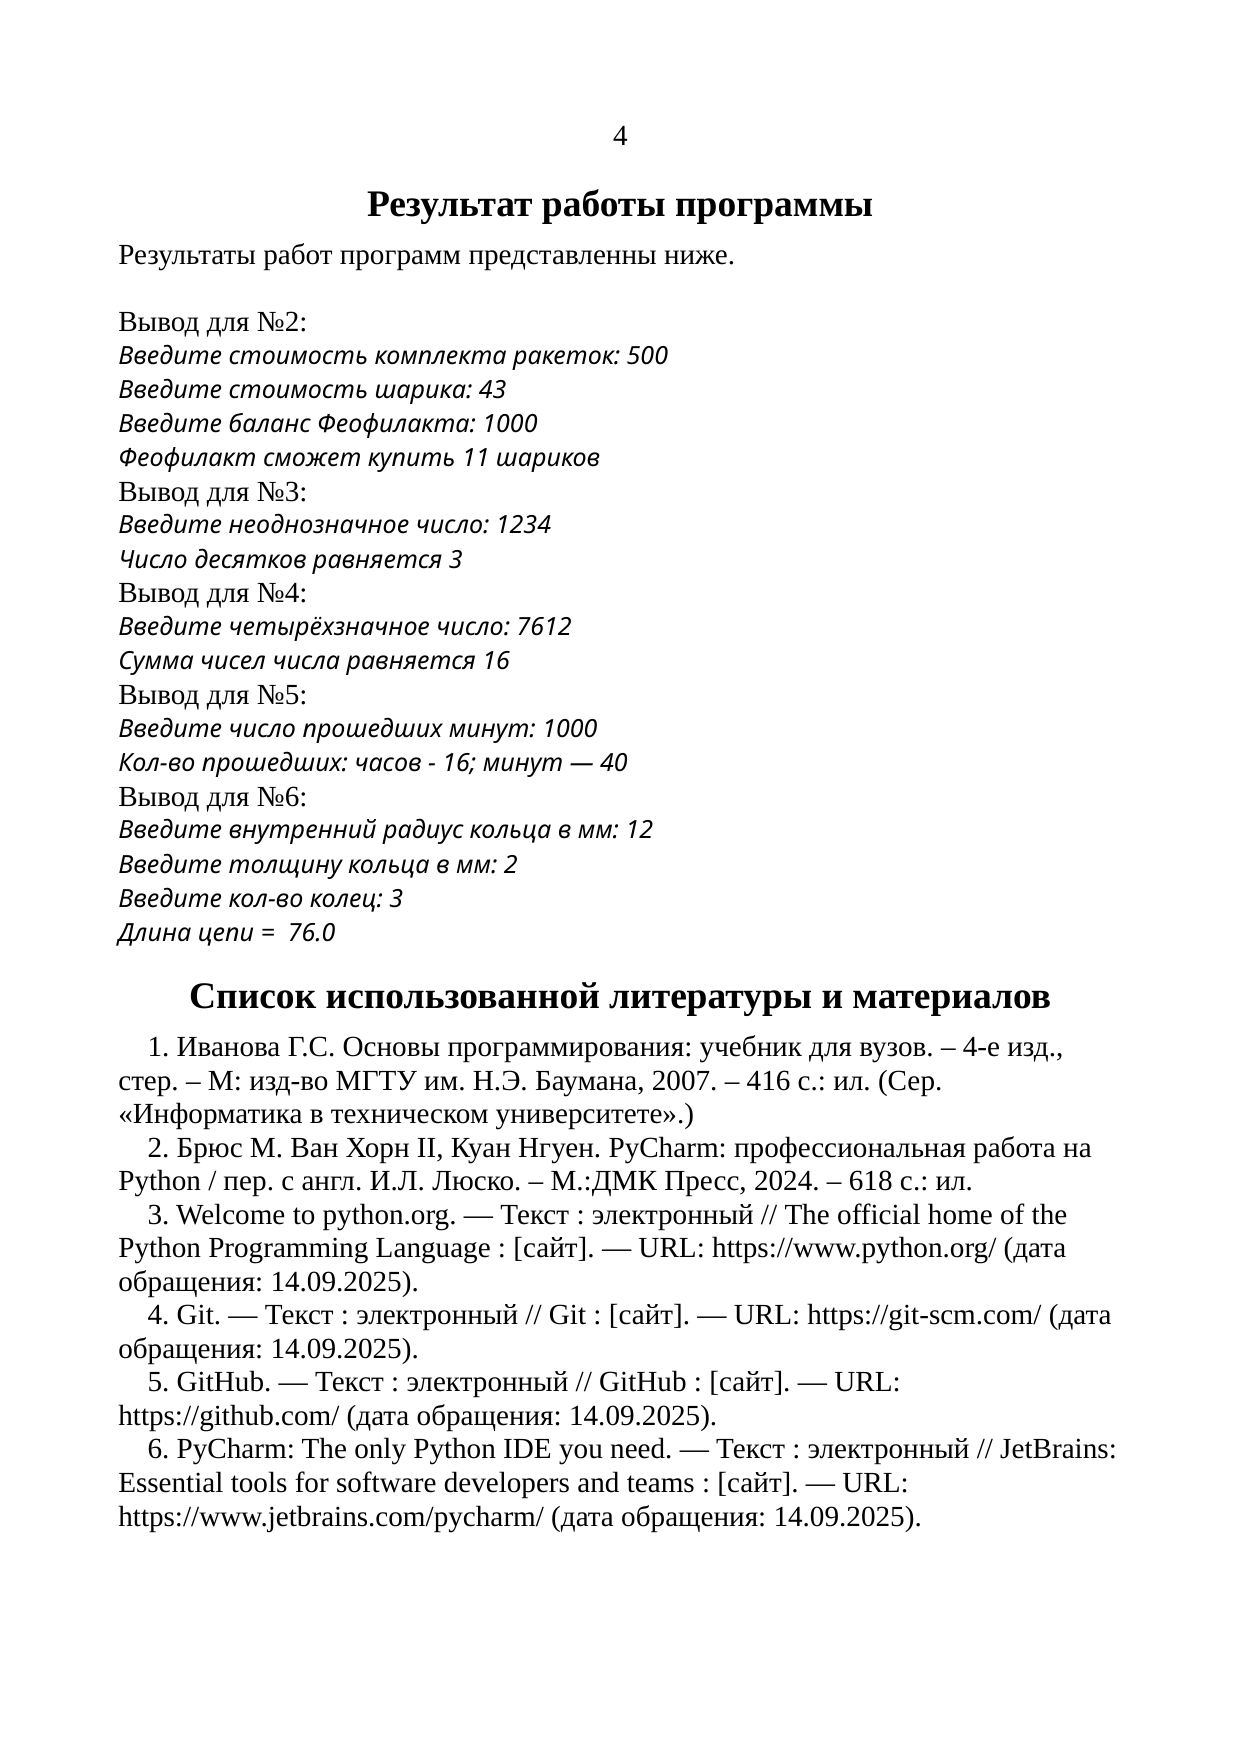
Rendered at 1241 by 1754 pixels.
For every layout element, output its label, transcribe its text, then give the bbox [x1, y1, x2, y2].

text Введите толщину кольца в мм: 2 [118, 846, 1122, 880]
text Введите число прошедших минут: 1000 [118, 711, 1122, 744]
subtitle Результат работы программы [118, 181, 1122, 224]
text Результаты работ программ представленны ниже. [118, 237, 1122, 270]
text Феофилакт сможет купить 11 шариков Вывод для №3: [118, 439, 1122, 507]
text 1. Иванова Г.С. Основы программирования: учебник для вузов. – 4-е изд., стер. – М: изд-во МГТУ им. Н.Э. Баумана, 2007. – 416 с.: ил. (Сер. «Информатика в техническом университете».) [118, 1029, 1122, 1130]
text 4. Git. — Текст : электронный // Git : [сайт]. — URL: https://git-scm.com/ (дата обращения: 14.09.2025). [118, 1297, 1122, 1364]
text Введите четырёхзначное число: 7612 [118, 609, 1122, 643]
text Длина цепи = 76.0 [118, 914, 1122, 948]
text Кол-во прошедших: часов - 16; минут — 40 [118, 744, 1122, 779]
text Введите стоимость комплекта ракеток: 500 [118, 337, 1122, 371]
text 5. GitHub. — Текст : электронный // GitHub : [сайт]. — URL: https://github.com/ (дата обращения: 14.09.2025). [118, 1364, 1122, 1432]
text Вывод для №4: [118, 575, 1122, 609]
text Введите стоимость шарика: 43 [118, 371, 1122, 406]
text Введите внутренний радиус кольца в мм: 12 [118, 812, 1122, 846]
text Вывод для №2: [118, 304, 1122, 337]
subtitle Список использованной литературы и материалов [118, 973, 1122, 1017]
text 2. Брюс М. Ван Хорн II, Куан Нгуен. PyCharm: профессиональная работа на Python / пер. с англ. И.Л. Люско. – М.:ДМК Пресс, 2024. – 618 с.: ил. [118, 1130, 1122, 1197]
text Введите кол-во колец: 3 [118, 880, 1122, 914]
text Вывод для №5: [118, 677, 1122, 711]
text 6. PyCharm: The only Python IDE you need. — Текст : электронный // JetBrains: Essential tools for software developers and teams : [сайт]. — URL: https://www.jetbrains.com/pycharm/ (дата обращения: 14.09.2025). [118, 1432, 1122, 1532]
text Введите неоднозначное число: 1234 [118, 507, 1122, 541]
text Число десятков равняется 3 [118, 541, 1122, 575]
text 3. Welcome to python.org. — Текст : электронный // The official home of the Python Programming Language : [сайт]. — URL: https://www.python.org/ (дата обращения: 14.09.2025). [118, 1197, 1122, 1297]
text Вывод для №6: [118, 779, 1122, 812]
text Сумма чисел числа равняется 16 [118, 643, 1122, 677]
text Введите баланс Феофилакта: 1000 [118, 406, 1122, 439]
